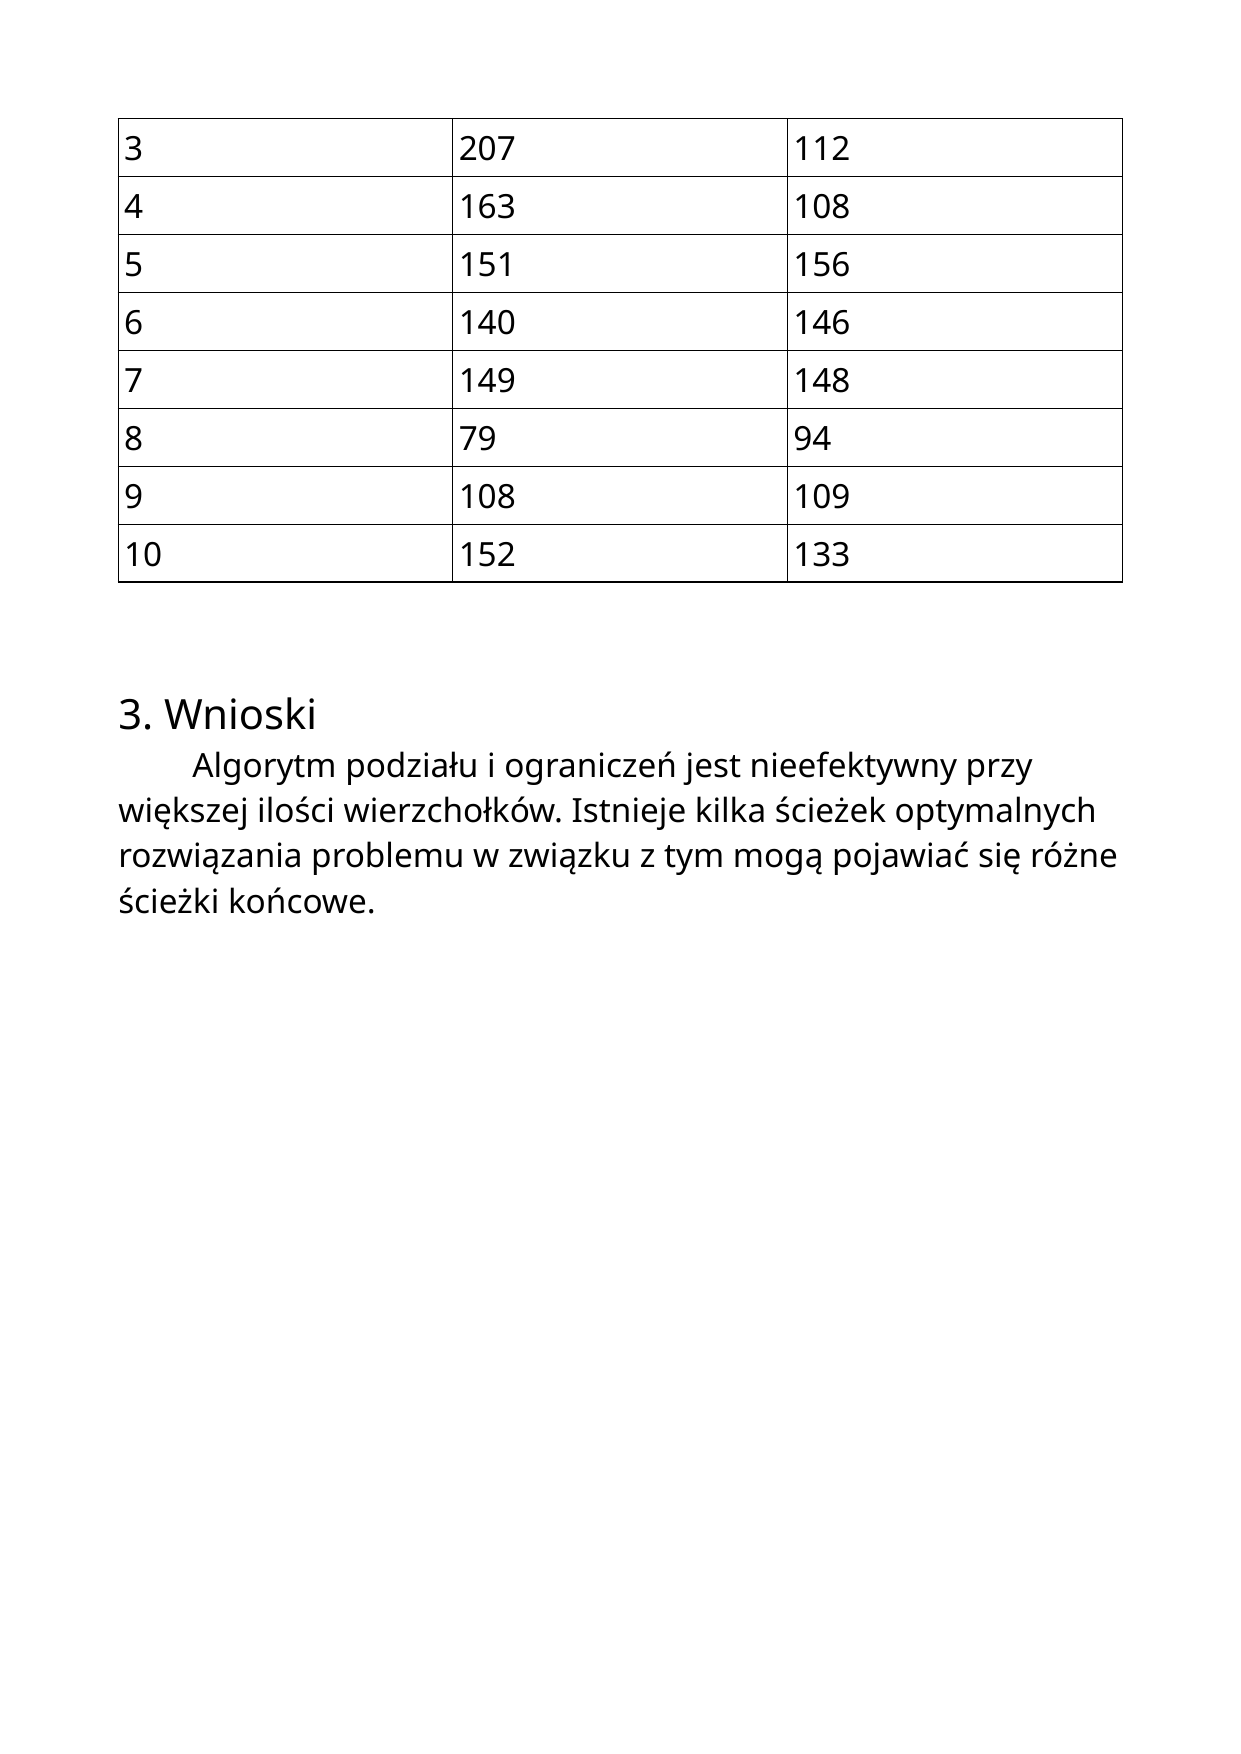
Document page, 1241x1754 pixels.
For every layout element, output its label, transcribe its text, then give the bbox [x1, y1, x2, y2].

table_cell 109 [788, 467, 1122, 523]
table_cell 152 [453, 525, 787, 581]
table_cell 207 [453, 119, 787, 176]
table_cell 8 [119, 409, 452, 466]
table_cell 5 [119, 235, 452, 292]
table_cell 3 [119, 119, 452, 176]
table_cell 10 [119, 525, 452, 581]
table_cell 148 [788, 351, 1122, 408]
text Algorytm podziału i ograniczeń jest nieefektywny przy większej ilości wierzchołków. Istnieje kilka ścieżek optymalnych rozwiązania problemu w związku z tym mogą pojawiać się różne ścieżki końcowe. [118, 741, 1122, 923]
table_cell 4 [119, 177, 452, 234]
table_cell 156 [788, 235, 1122, 292]
table_cell 7 [119, 351, 452, 408]
table_cell 9 [119, 467, 452, 523]
table_cell 108 [453, 467, 787, 523]
table_cell 108 [788, 177, 1122, 234]
table_cell 151 [453, 235, 787, 292]
table_cell 94 [788, 409, 1122, 466]
text 3. Wnioski [118, 685, 1122, 741]
table_cell 163 [453, 177, 787, 234]
table_cell 112 [788, 119, 1122, 176]
table_cell 149 [453, 351, 787, 408]
table_cell 133 [788, 525, 1122, 581]
table_cell 79 [453, 409, 787, 466]
table_cell 146 [788, 293, 1122, 350]
table_cell 6 [119, 293, 452, 350]
table_cell 140 [453, 293, 787, 350]
